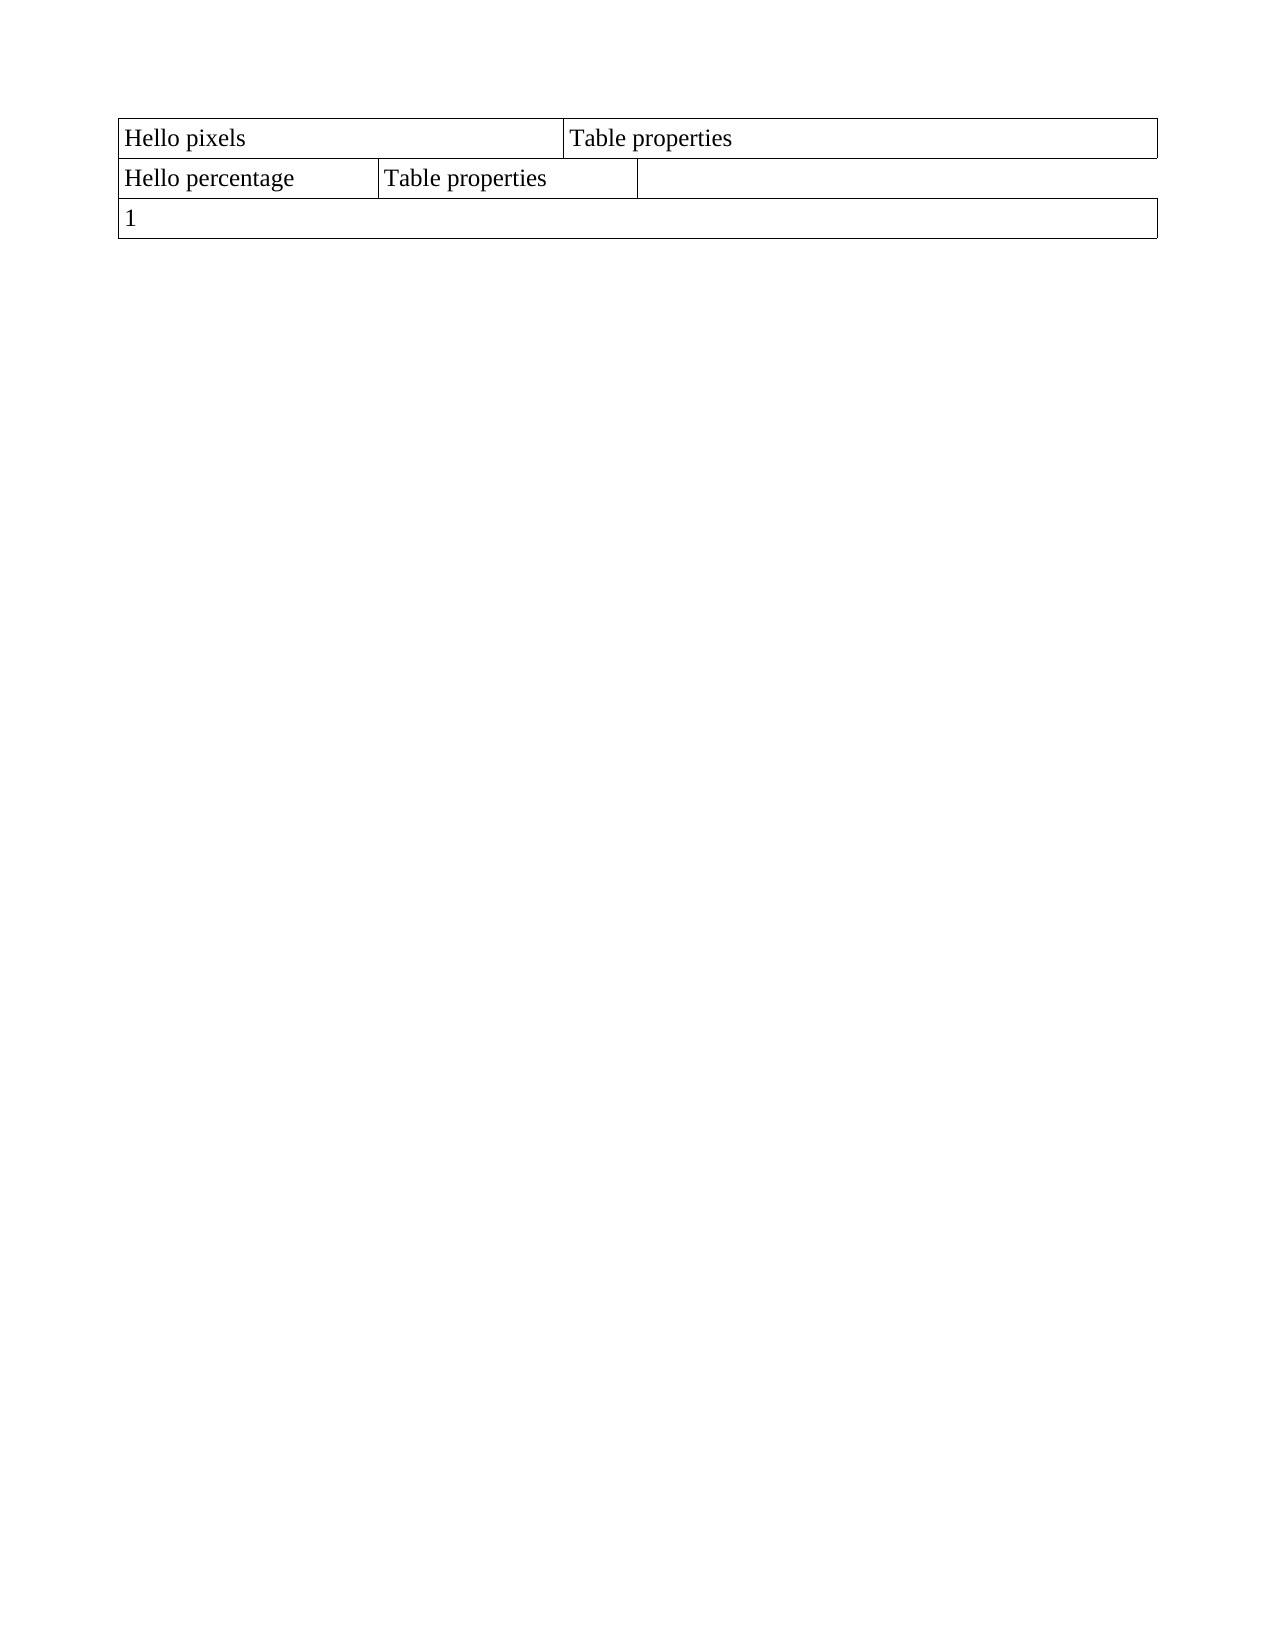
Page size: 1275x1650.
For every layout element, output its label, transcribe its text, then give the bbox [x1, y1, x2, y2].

table_header Table properties [379, 159, 637, 198]
table_header 1 [119, 199, 1157, 237]
table_header Hello pixels [119, 119, 563, 158]
table_header Hello percentage [119, 159, 378, 198]
table_header Table properties [564, 119, 1157, 158]
